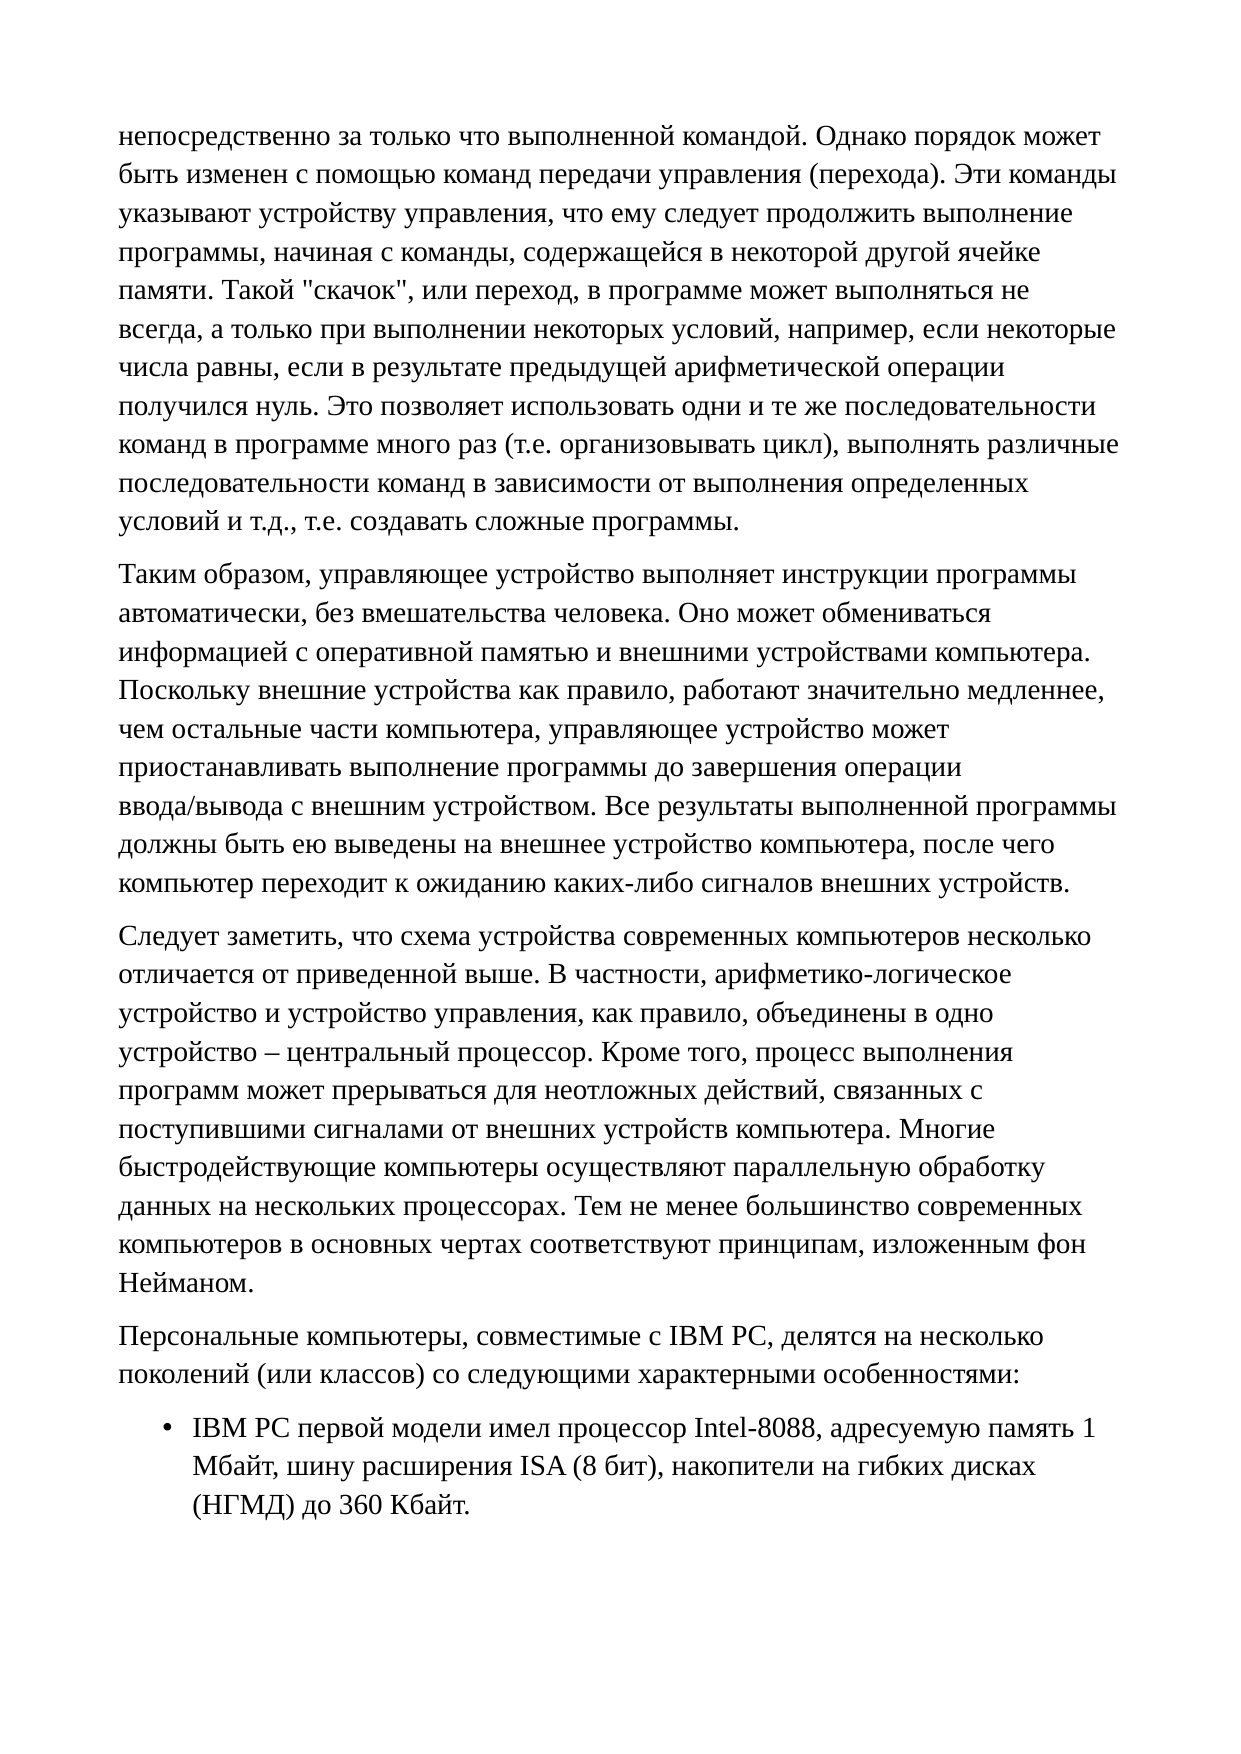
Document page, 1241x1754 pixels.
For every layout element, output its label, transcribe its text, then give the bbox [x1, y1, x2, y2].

text Таким образом, управляющее устройство выполняет инструкции программы автоматически, без вмешательства человека. Оно может обмениваться информацией с оперативной памятью и внешними устройствами компьютера. Поскольку внешние устройства как правило, работают значительно медленнее, чем остальные части компьютера, управляющее устройство может приостанавливать выполнение программы до завершения операции ввода/вывода с внешним устройством. Все результаты выполненной программы должны быть ею выведены на внешнее устройство компьютера, после чего компьютер переходит к ожиданию каких-либо сигналов внешних устройств. [118, 557, 1122, 898]
text Персональные компьютеры, совместимые с IBM PC, делятся на несколько поколений (или классов) со следующими характерными особенностями: [118, 1318, 1122, 1390]
text Следует заметить, что схема устройства современных компьютеров несколько отличается от приведенной выше. В частности, арифметико-логическое устройство и устройство управления, как правило, объединены в одно устройство – центральный процессор. Кроме того, процесс выполнения программ может прерываться для неотложных действий, связанных с поступившими сигналами от внешних устройств компьютера. Многие быстродействующие компьютеры осуществляют параллельную обработку данных на нескольких процессорах. Тем не менее большинство современных компьютеров в основных чертах соответствуют принципам, изложенным фон Нейманом. [118, 918, 1122, 1298]
text непосредственно за только что выполненной командой. Однако порядок может быть изменен с помощью команд передачи управления (перехода). Эти команды указывают устройству управления, что ему следует продолжить выполнение программы, начиная с команды, содержащейся в некоторой другой ячейке памяти. Такой "скачок", или переход, в программе может выполняться не всегда, а только при выполнении некоторых условий, например, если некоторые числа равны, если в результате предыдущей арифметической операции получился нуль. Это позволяет использовать одни и те же последовательности команд в программе много раз (т.е. организовывать цикл), выполнять различные последовательности команд в зависимости от выполнения определенных условий и т.д., т.е. создавать сложные программы. [118, 118, 1122, 537]
list IBM PC первой модели имел процессор Intel-8088, адресуемую память 1 Мбайт, шину расширения ISA (8 бит), накопители на гибких дисках (НГМД) до 360 Кбайт. [162, 1410, 1122, 1521]
